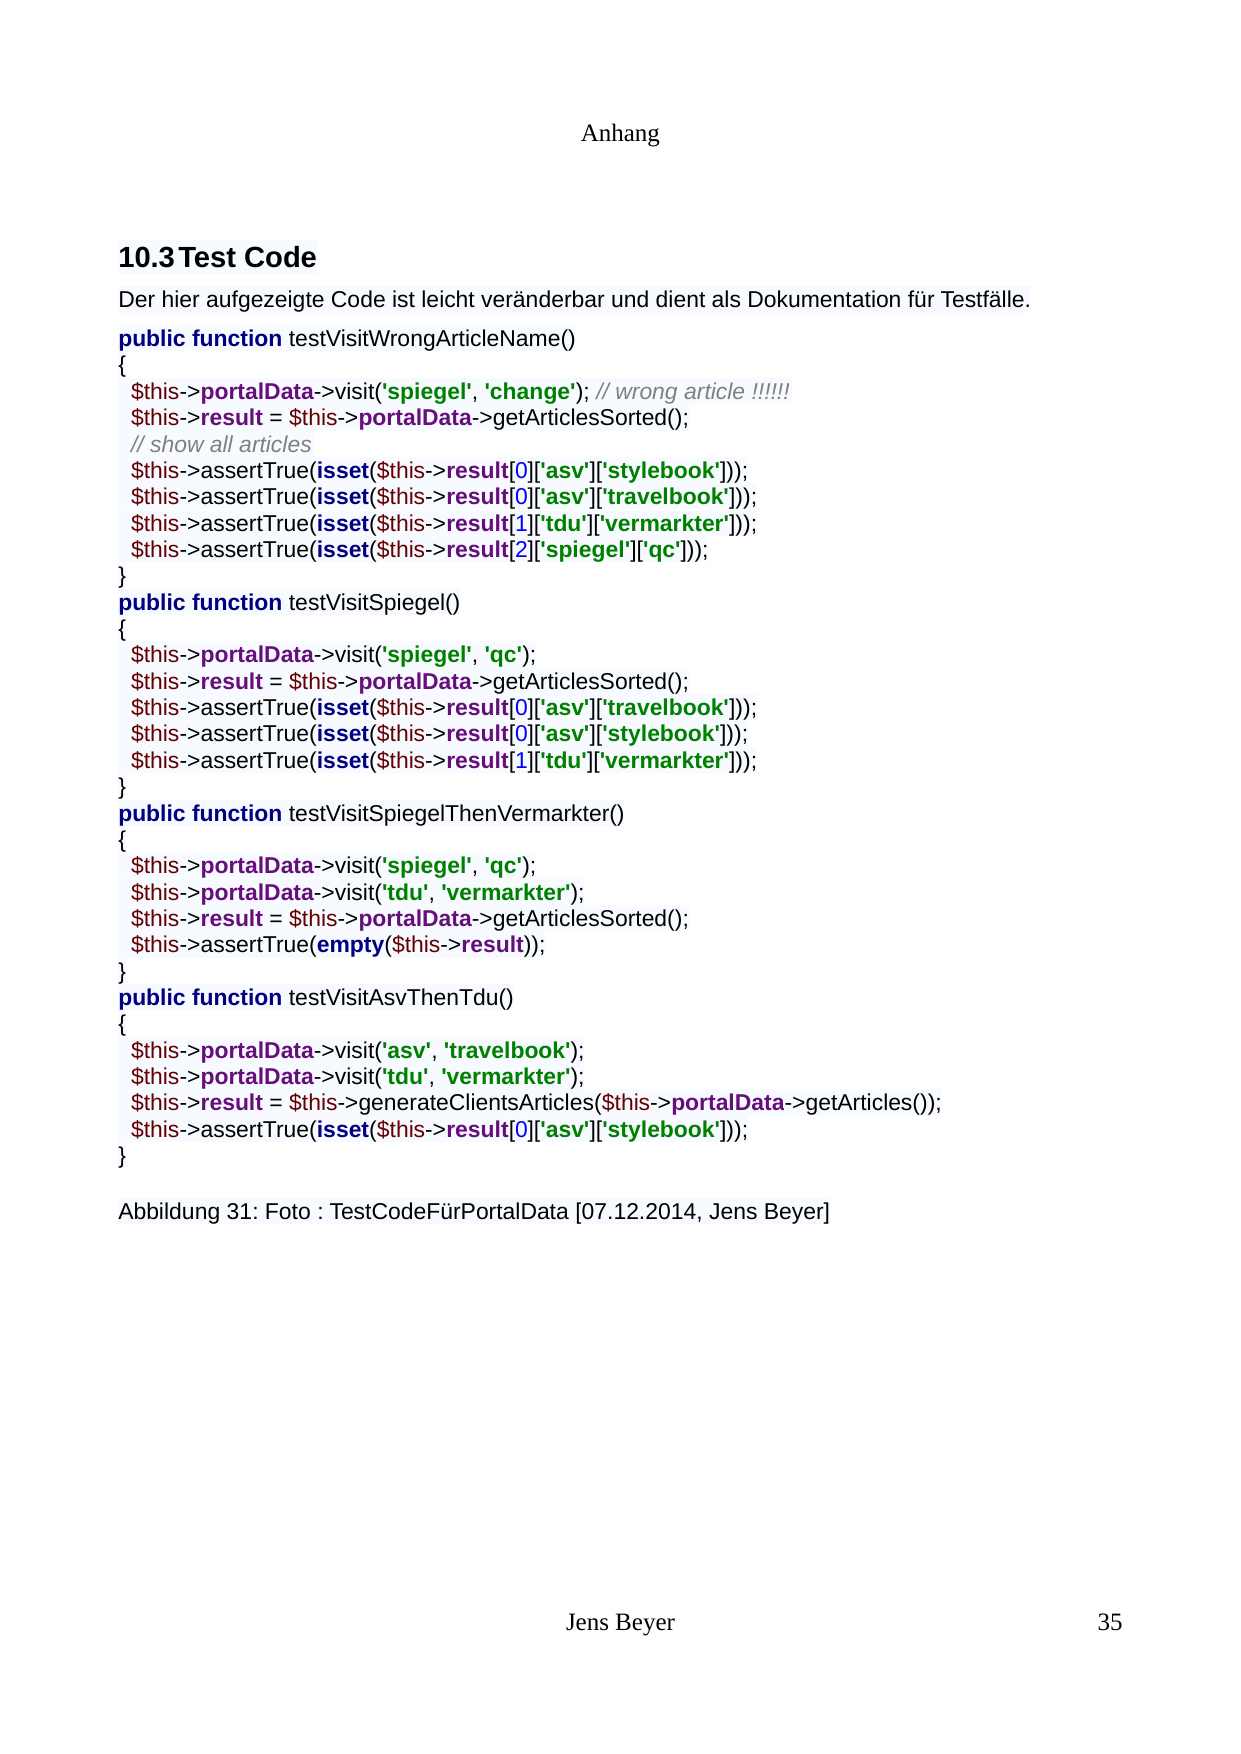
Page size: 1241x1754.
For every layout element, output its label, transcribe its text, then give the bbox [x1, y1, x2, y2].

text $this->assertTrue(isset($this->result[2]['spiegel']['qc'])); [118, 536, 1122, 562]
text $this->portalData->visit('spiegel', 'qc'); [118, 641, 1122, 668]
text public function testVisitSpiegel() [118, 589, 1122, 615]
text $this->portalData->visit('tdu', 'vermarkter'); [118, 1063, 1122, 1089]
text } [118, 1142, 1122, 1168]
text $this->assertTrue(empty($this->result)); [118, 931, 1122, 958]
text $this->result = $this->portalData->getArticlesSorted(); [118, 404, 1122, 431]
text $this->assertTrue(isset($this->result[0]['asv']['stylebook'])); [118, 1116, 1122, 1142]
text $this->result = $this->generateClientsArticles($this->portalData->getArticles()); [118, 1089, 1122, 1116]
text { [118, 615, 1122, 641]
text $this->assertTrue(isset($this->result[0]['asv']['stylebook'])); [118, 457, 1122, 483]
text { [118, 351, 1122, 378]
text } [118, 958, 1122, 984]
text { [118, 1010, 1122, 1037]
text $this->assertTrue(isset($this->result[0]['asv']['stylebook'])); [118, 720, 1122, 747]
text $this->assertTrue(isset($this->result[1]['tdu']['vermarkter'])); [118, 509, 1122, 536]
text Abbildung 31: Foto : TestCodeFürPortalData [07.12.2014, Jens Beyer] [118, 1198, 1122, 1224]
text Der hier aufgezeigte Code ist leicht veränderbar und dient als Dokumentation für Testfälle. [118, 286, 1122, 313]
text $this->assertTrue(isset($this->result[1]['tdu']['vermarkter'])); [118, 747, 1122, 773]
text $this->portalData->visit('tdu', 'vermarkter'); [118, 878, 1122, 905]
text $this->result = $this->portalData->getArticlesSorted(); [118, 905, 1122, 931]
text // show all articles [118, 431, 1122, 457]
text $this->portalData->visit('spiegel', 'change'); // wrong article !!!!!! [118, 378, 1122, 404]
text $this->result = $this->portalData->getArticlesSorted(); [118, 668, 1122, 694]
text $this->assertTrue(isset($this->result[0]['asv']['travelbook'])); [118, 694, 1122, 720]
subtitle Test Code [118, 240, 1122, 274]
text $this->assertTrue(isset($this->result[0]['asv']['travelbook'])); [118, 483, 1122, 509]
text $this->portalData->visit('spiegel', 'qc'); [118, 852, 1122, 878]
text $this->portalData->visit('asv', 'travelbook'); [118, 1037, 1122, 1063]
text public function testVisitWrongArticleName() [118, 325, 1122, 351]
text } [118, 773, 1122, 799]
text public function testVisitAsvThenTdu() [118, 984, 1122, 1010]
text public function testVisitSpiegelThenVermarkter() [118, 799, 1122, 826]
text { [118, 826, 1122, 852]
text } [118, 562, 1122, 589]
